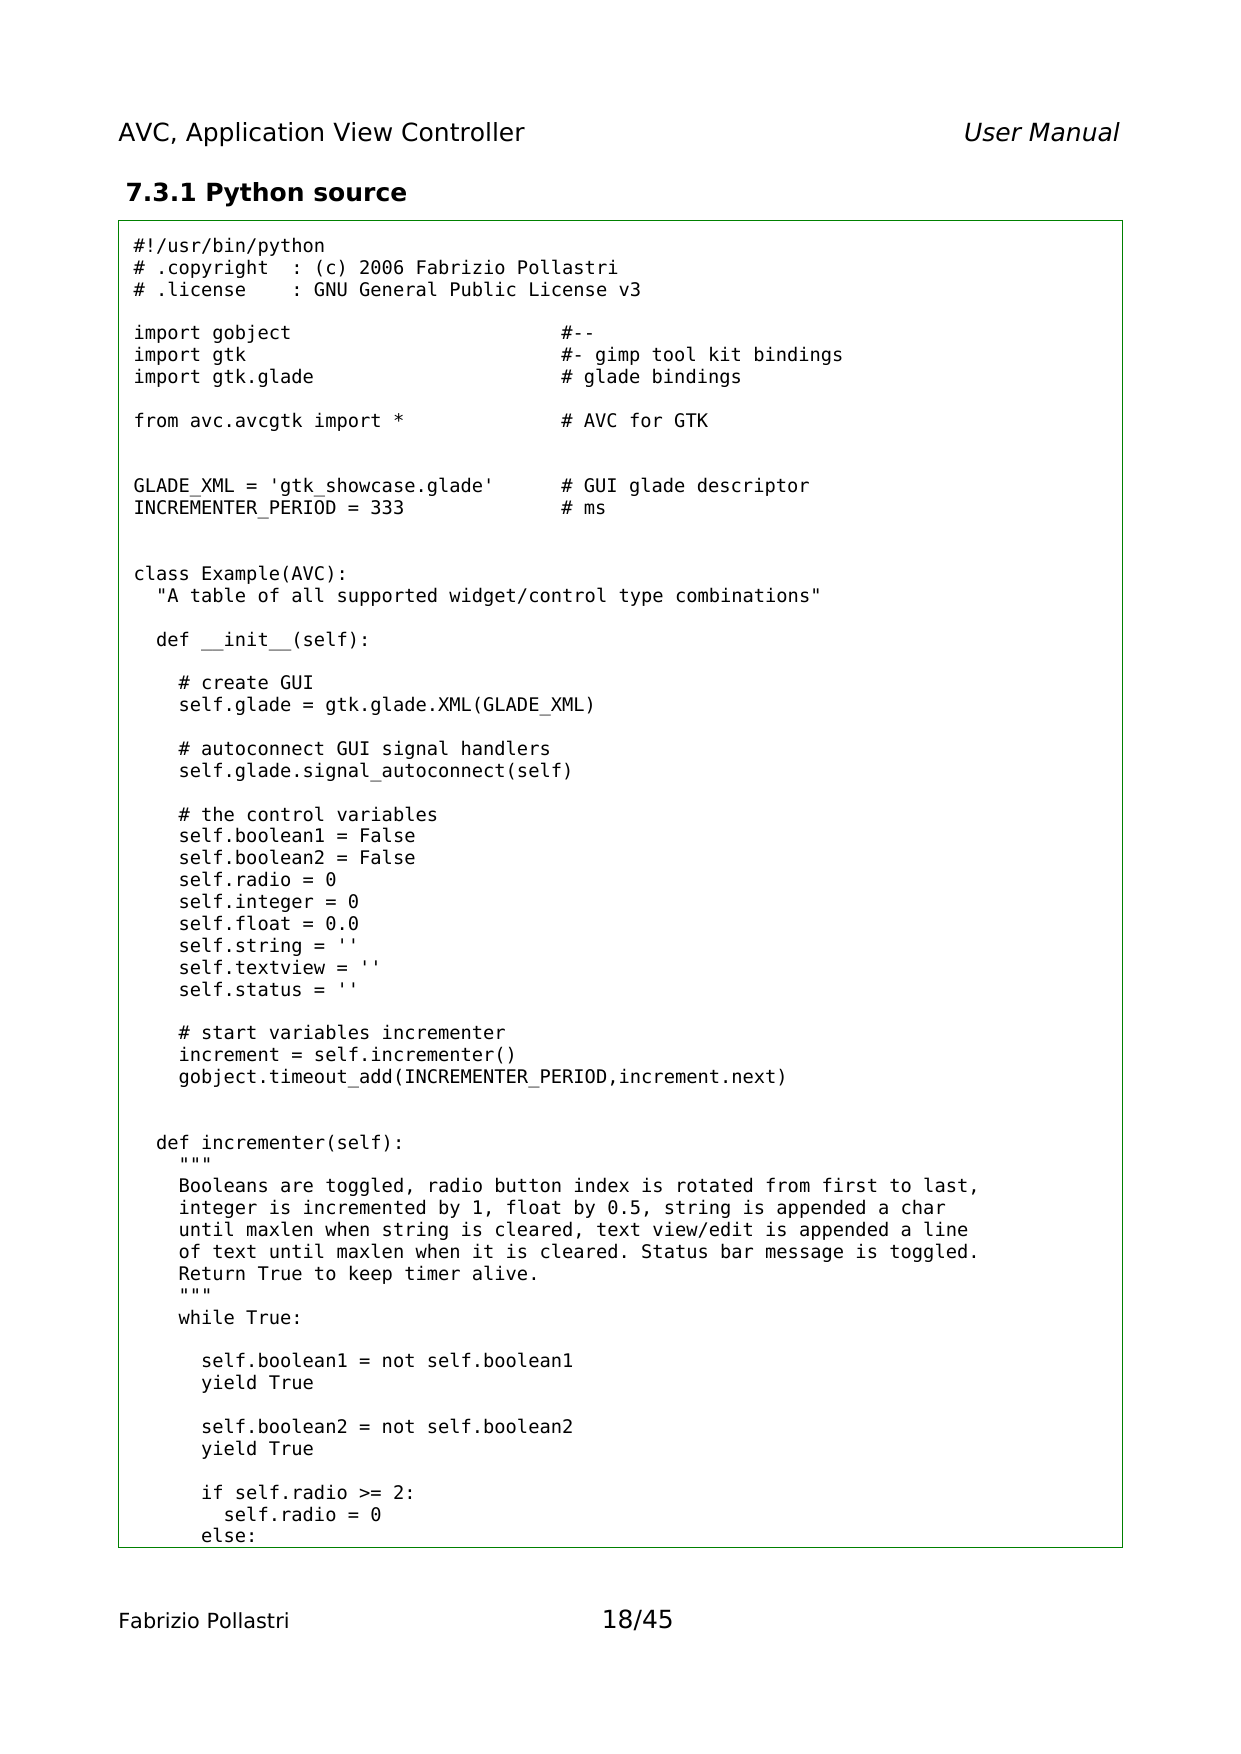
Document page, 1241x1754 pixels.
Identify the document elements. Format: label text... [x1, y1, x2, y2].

text if self.radio >= 2: [119, 1467, 1122, 1488]
text of text until maxlen when it is cleared. Status bar message is toggled. [119, 1226, 1122, 1248]
text Return True to keep timer alive. [119, 1248, 1122, 1270]
text self.radio = 0 [119, 854, 1122, 876]
text yield True [119, 1357, 1122, 1394]
text def incrementer(self): [119, 1117, 1122, 1138]
text yield True [119, 1423, 1122, 1460]
text from avc.avcgtk import * # AVC for GTK [119, 395, 1122, 432]
text # .license : GNU General Public License v3 [119, 263, 1122, 301]
text while True: [119, 1292, 1122, 1329]
text self.integer = 0 [119, 876, 1122, 898]
text self.radio = 0 [119, 1488, 1122, 1510]
text self.boolean2 = not self.boolean2 [119, 1401, 1122, 1423]
text self.glade.signal_autoconnect(self) [119, 745, 1122, 782]
text class Example(AVC): [119, 548, 1122, 570]
text self.boolean2 = False [119, 832, 1122, 854]
text increment = self.incrementer() [119, 1029, 1122, 1051]
text Booleans are toggled, radio button index is rotated from first to last, [119, 1160, 1122, 1182]
text else: [119, 1510, 1122, 1547]
text self.boolean1 = False [119, 810, 1122, 832]
text self.glade = gtk.glade.XML(GLADE_XML) [119, 679, 1122, 716]
text "A table of all supported widget/control type combinations" [119, 570, 1122, 607]
text # start variables incrementer [119, 1007, 1122, 1029]
text integer is incremented by 1, float by 0.5, string is appended a char [119, 1182, 1122, 1204]
text self.float = 0.0 [119, 898, 1122, 920]
text #!/usr/bin/python [119, 221, 1122, 242]
text import gobject #-- [119, 307, 1122, 329]
subtitle Python source [118, 178, 1122, 207]
text INCREMENTER_PERIOD = 333 # ms [119, 482, 1122, 519]
text """ [119, 1270, 1122, 1292]
text def __init__(self): [119, 613, 1122, 651]
text """ [119, 1138, 1122, 1160]
text self.boolean1 = not self.boolean1 [119, 1335, 1122, 1357]
text # the control variables [119, 788, 1122, 810]
text # .copyright : (c) 2006 Fabrizio Pollastri [119, 242, 1122, 263]
text gobject.timeout_add(INCREMENTER_PERIOD,increment.next) [119, 1051, 1122, 1088]
text until maxlen when string is cleared, text view/edit is appended a line [119, 1204, 1122, 1226]
text # create GUI [119, 657, 1122, 679]
text self.string = '' [119, 920, 1122, 942]
text self.status = '' [119, 963, 1122, 1001]
text # autoconnect GUI signal handlers [119, 723, 1122, 745]
text GLADE_XML = 'gtk_showcase.glade' # GUI glade descriptor [119, 460, 1122, 482]
text self.textview = '' [119, 942, 1122, 963]
text import gtk #- gimp tool kit bindings [119, 329, 1122, 351]
text import gtk.glade # glade bindings [119, 351, 1122, 388]
